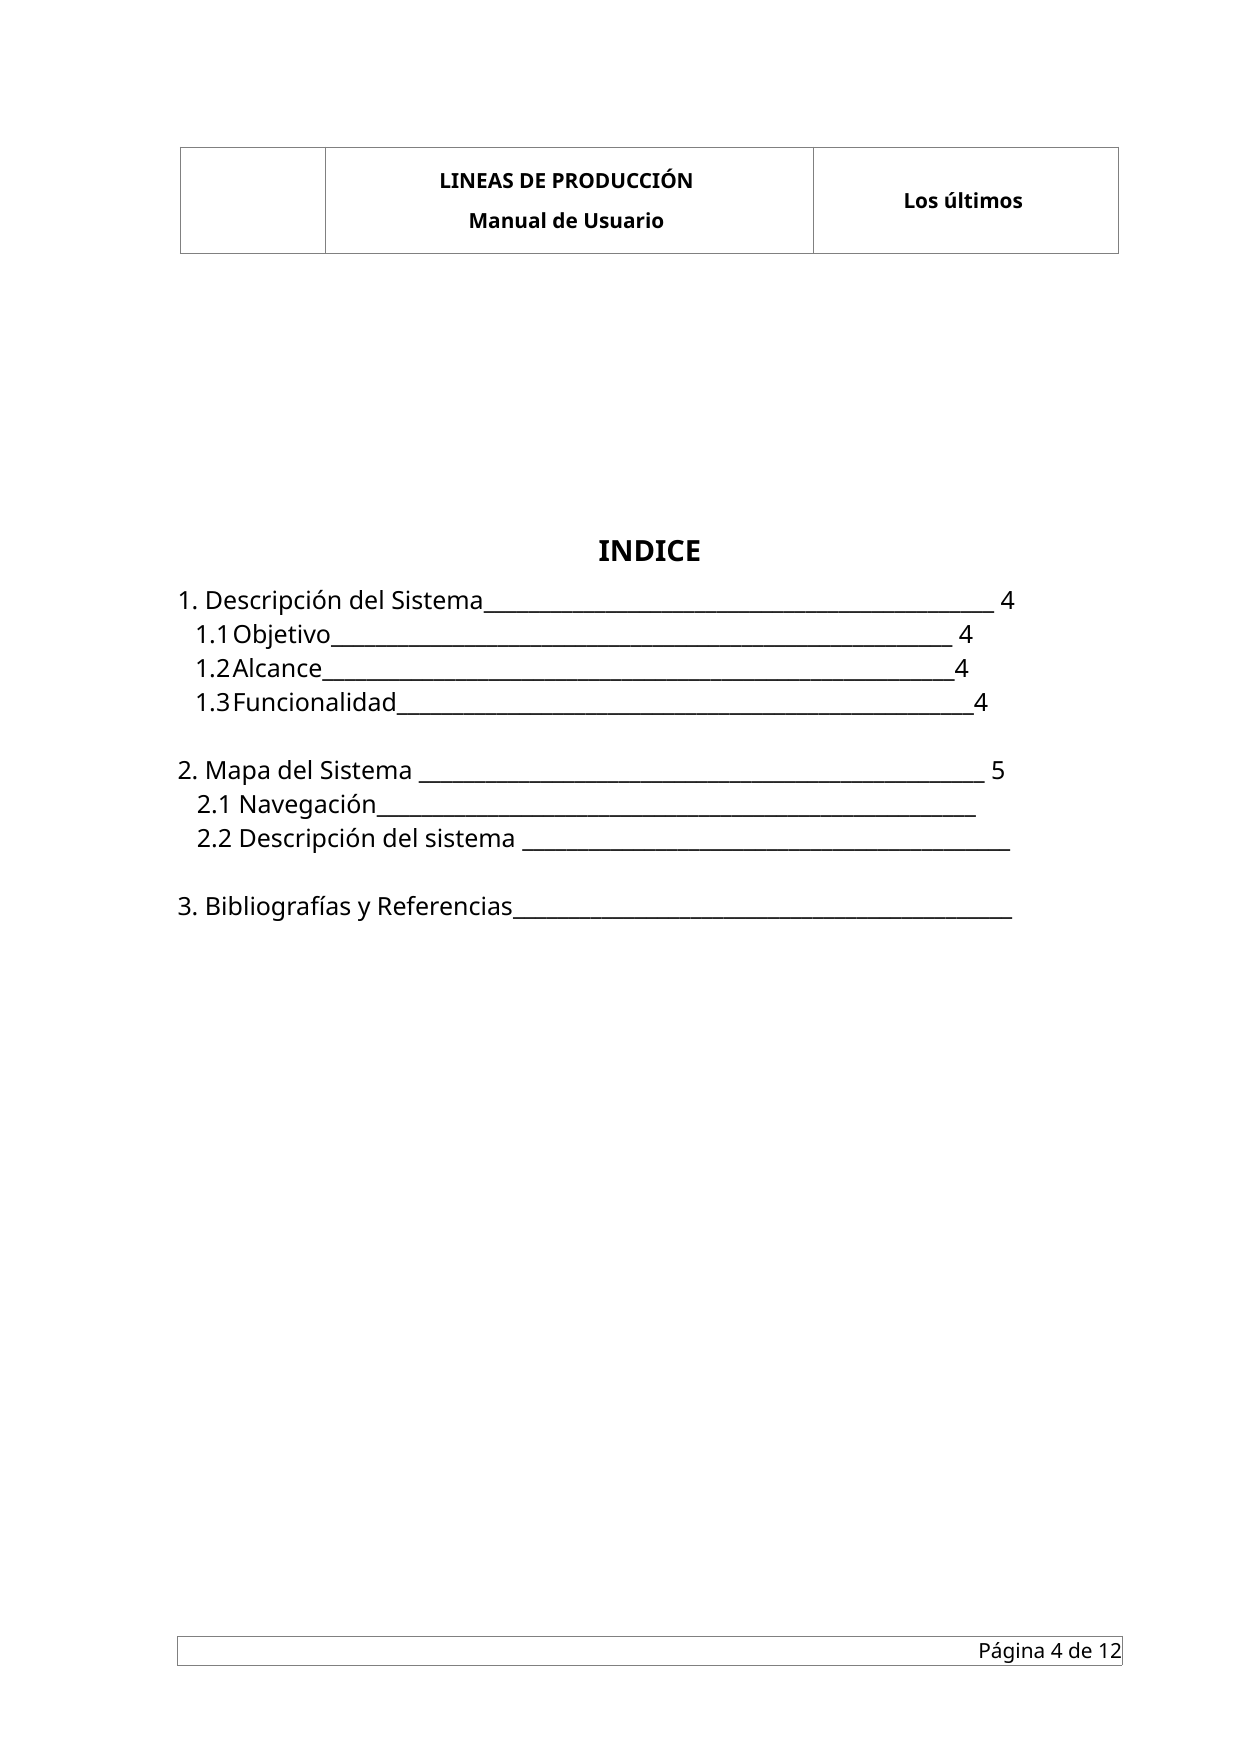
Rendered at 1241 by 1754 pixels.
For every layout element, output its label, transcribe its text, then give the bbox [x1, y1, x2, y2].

text 1. Descripción del Sistema______________________________________________ 4 [177, 582, 1122, 616]
list Funcionalidad____________________________________________________4 [195, 684, 1122, 718]
text 2.1 Navegación______________________________________________________ [177, 787, 1122, 821]
text INDICE [177, 530, 1122, 570]
list Objetivo________________________________________________________ 4 [195, 616, 1122, 650]
text 2.2 Descripción del sistema ____________________________________________ [177, 821, 1122, 855]
text 3. Bibliografías y Referencias_____________________________________________ [177, 889, 1122, 923]
list Alcance_________________________________________________________4 [195, 650, 1122, 684]
text 2. Mapa del Sistema ___________________________________________________ 5 [177, 753, 1122, 787]
